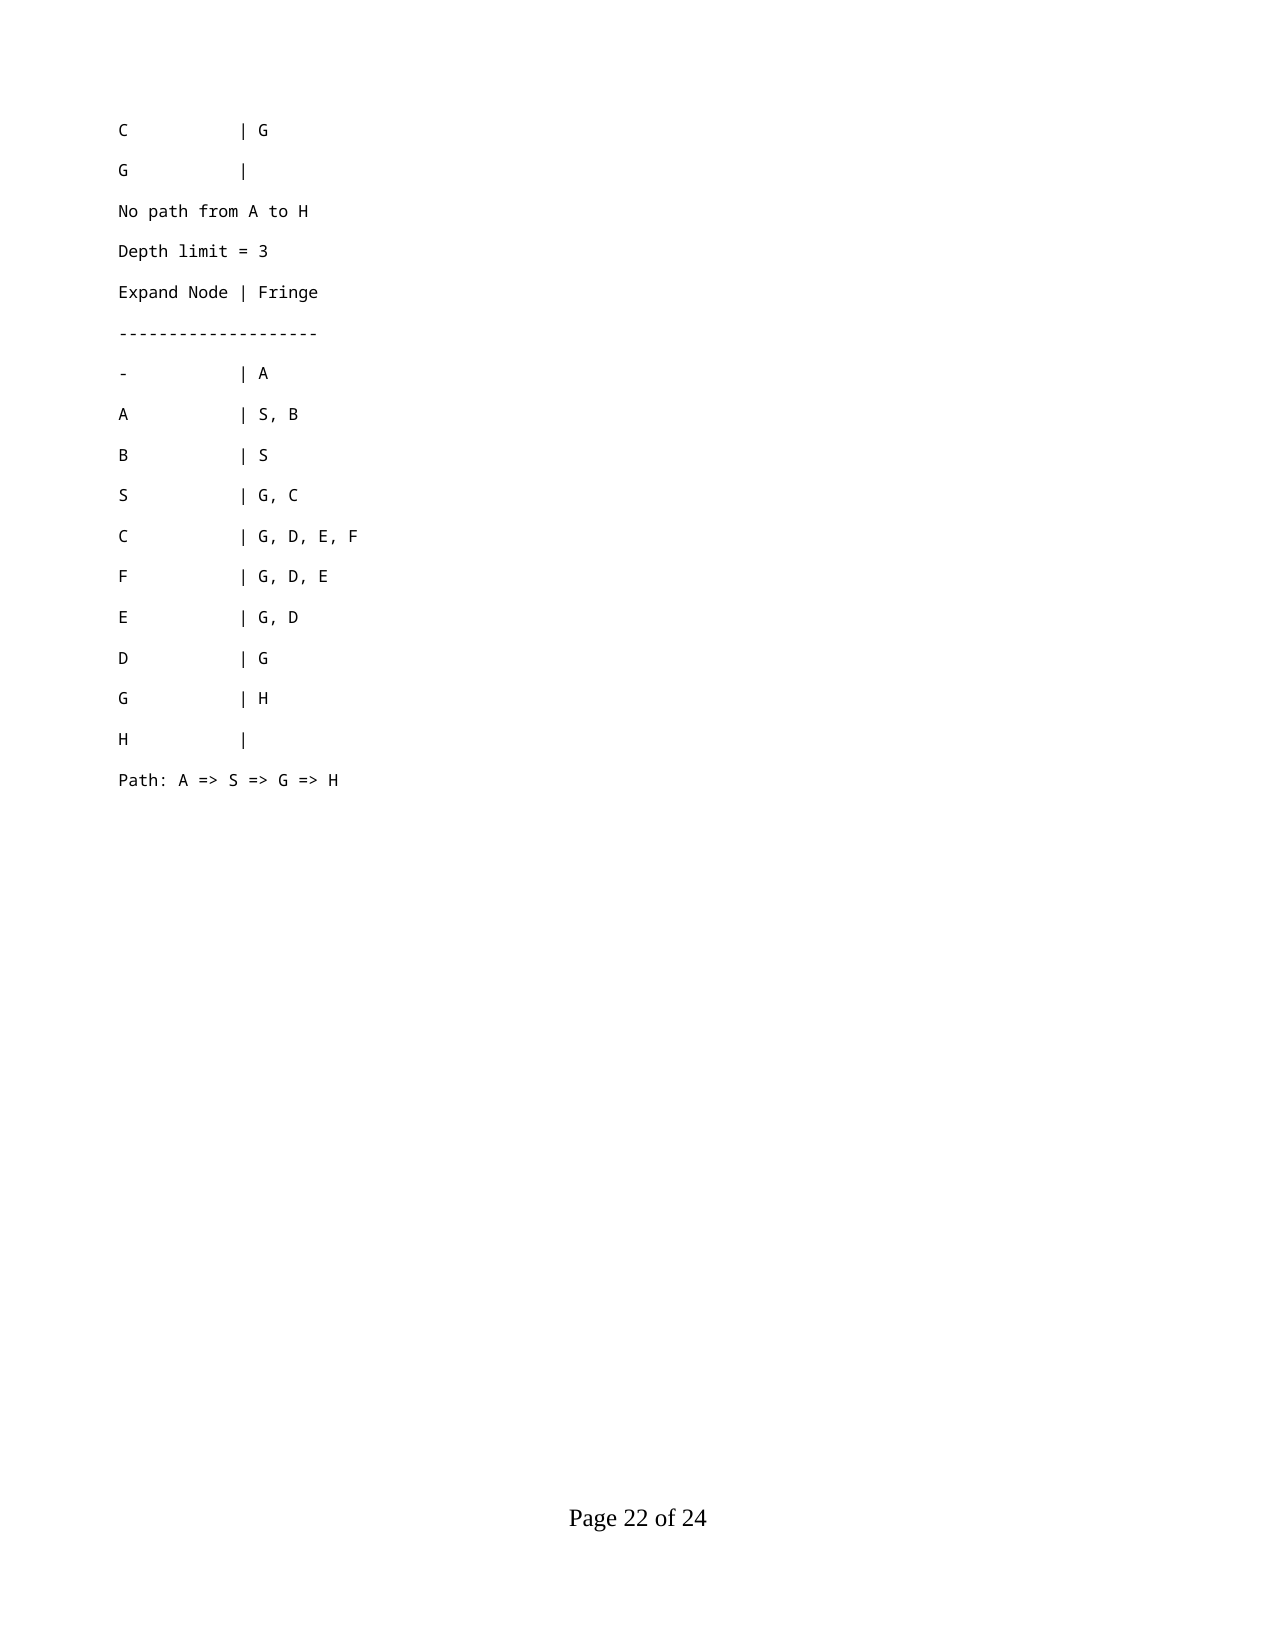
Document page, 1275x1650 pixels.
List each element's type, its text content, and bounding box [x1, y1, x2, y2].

text -------------------- [118, 321, 1157, 344]
text No path from A to H [118, 199, 1157, 222]
text A | S, B [118, 402, 1157, 425]
text Depth limit = 3 [118, 240, 1157, 263]
text H | [118, 727, 1157, 750]
text G | H [118, 687, 1157, 709]
text G | [118, 159, 1157, 181]
text B | S [118, 443, 1157, 466]
text E | G, D [118, 606, 1157, 628]
text F | G, D, E [118, 565, 1157, 588]
text S | G, C [118, 484, 1157, 506]
text C | G [118, 118, 1157, 141]
text C | G, D, E, F [118, 524, 1157, 547]
text Path: A => S => G => H [118, 768, 1157, 791]
text Expand Node | Fringe [118, 281, 1157, 303]
text D | G [118, 646, 1157, 669]
text - | A [118, 362, 1157, 384]
